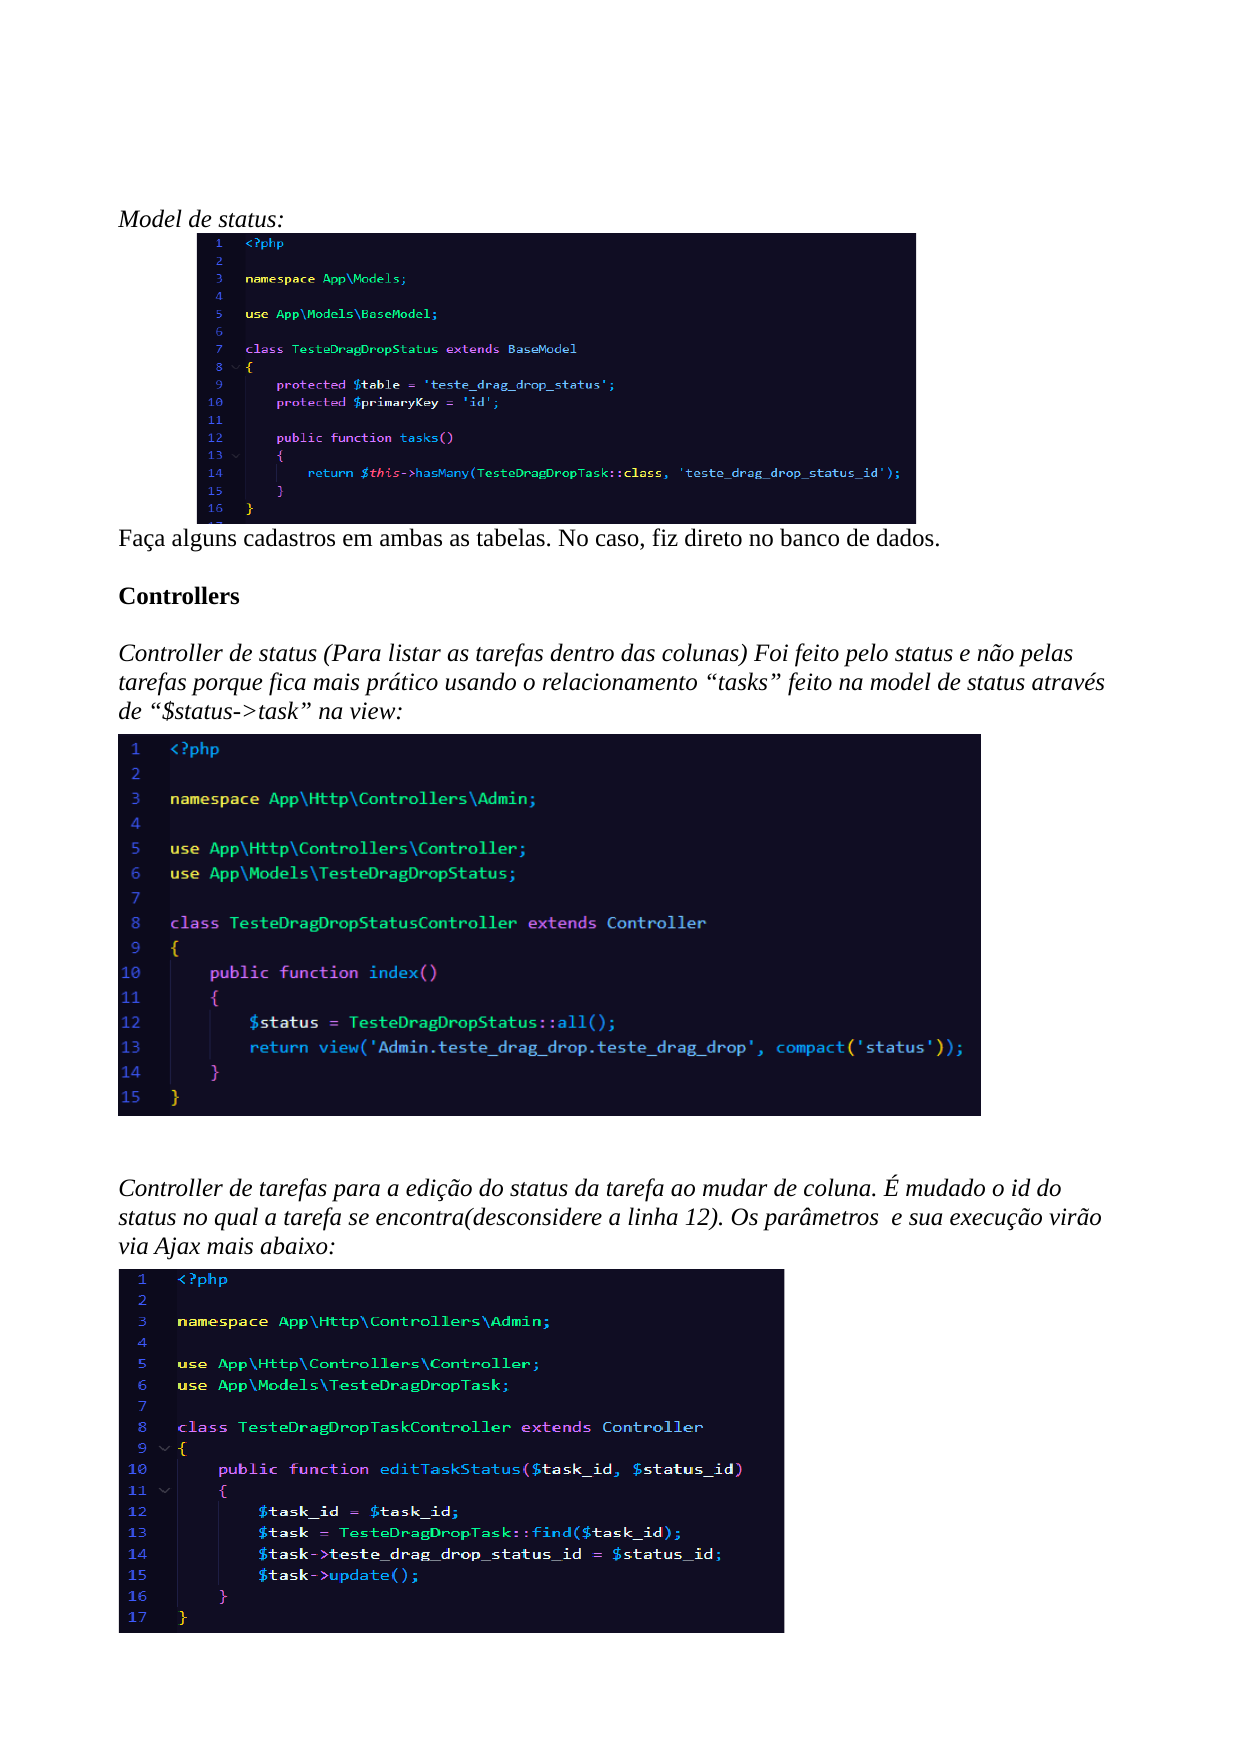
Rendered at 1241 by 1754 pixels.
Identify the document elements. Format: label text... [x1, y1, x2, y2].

text Controller de tarefas para a edição do status da tarefa ao mudar de coluna. É mudado o id do status no qual a tarefa se encontra(desconsidere a linha 12). Os parâmetros e sua execução virão via Ajax mais abaixo: [118, 1173, 1122, 1259]
text Faça alguns cadastros em ambas as tabelas. No caso, fiz direto no banco de dados. [118, 233, 1122, 552]
text Model de status: [118, 204, 1122, 233]
text Controllers [118, 581, 1122, 609]
picture [118, 734, 981, 1116]
text Controller de status (Para listar as tarefas dentro das colunas) Foi feito pelo status e não pelas tarefas porque fica mais prático usando o relacionamento “tasks” feito na model de status através de “$status->task” na view: [118, 638, 1122, 724]
picture [196, 233, 917, 524]
picture [118, 1269, 785, 1633]
